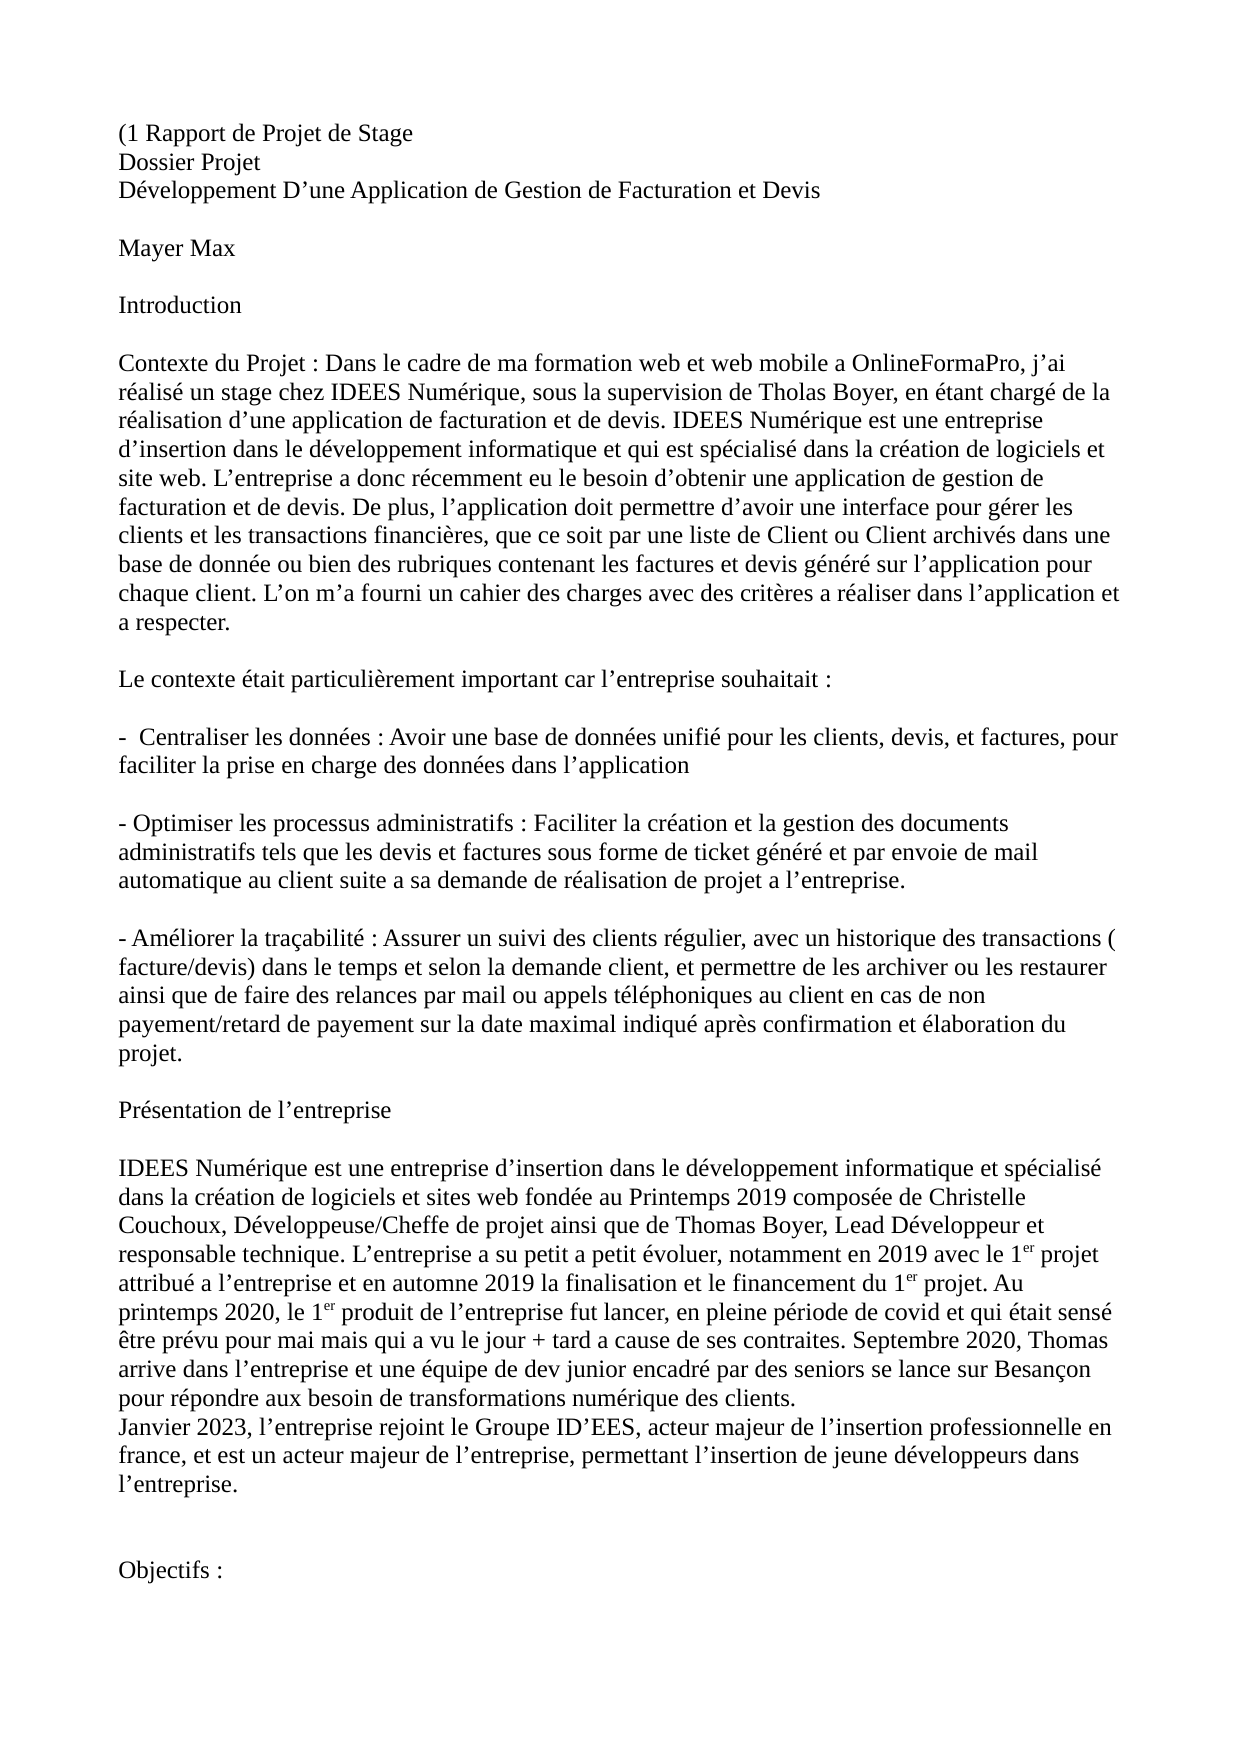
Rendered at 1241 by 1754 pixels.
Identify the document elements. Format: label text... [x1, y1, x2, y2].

text IDEES Numérique est une entreprise d’insertion dans le développement informatique et spécialisé dans la création de logiciels et sites web fondée au Printemps 2019 composée de Christelle Couchoux, Développeuse/Cheffe de projet ainsi que de Thomas Boyer, Lead Développeur et responsable technique. L’entreprise a su petit a petit évoluer, notamment en 2019 avec le 1er projet attribué a l’entreprise et en automne 2019 la finalisation et le financement du 1er projet. Au printemps 2020, le 1er produit de l’entreprise fut lancer, en pleine période de covid et qui était sensé être prévu pour mai mais qui a vu le jour + tard a cause de ses contraites. Septembre 2020, Thomas arrive dans l’entreprise et une équipe de dev junior encadré par des seniors se lance sur Besançon pour répondre aux besoin de transformations numérique des clients. [118, 1153, 1122, 1412]
text Janvier 2023, l’entreprise rejoint le Groupe ID’EES, acteur majeur de l’insertion professionnelle en france, et est un acteur majeur de l’entreprise, permettant l’insertion de jeune développeurs dans l’entreprise. [118, 1412, 1122, 1498]
text - Améliorer la traçabilité : Assurer un suivi des clients régulier, avec un historique des transactions ( facture/devis) dans le temps et selon la demande client, et permettre de les archiver ou les restaurer ainsi que de faire des relances par mail ou appels téléphoniques au client en cas de non payement/retard de payement sur la date maximal indiqué après confirmation et élaboration du projet. [118, 923, 1122, 1067]
text - Optimiser les processus administratifs : Faciliter la création et la gestion des documents administratifs tels que les devis et factures sous forme de ticket généré et par envoie de mail automatique au client suite a sa demande de réalisation de projet a l’entreprise. [118, 808, 1122, 894]
text Mayer Max [118, 233, 1122, 262]
text Développement D’une Application de Gestion de Facturation et Devis [118, 176, 1122, 204]
text (1 Rapport de Projet de Stage [118, 118, 1122, 147]
text Objectifs : [118, 1556, 1122, 1584]
text Présentation de l’entreprise [118, 1096, 1122, 1124]
text Introduction [118, 291, 1122, 319]
text - Centraliser les données : Avoir une base de données unifié pour les clients, devis, et factures, pour faciliter la prise en charge des données dans l’application [118, 722, 1122, 779]
text Contexte du Projet : Dans le cadre de ma formation web et web mobile a OnlineFormaPro, j’ai réalisé un stage chez IDEES Numérique, sous la supervision de Tholas Boyer, en étant chargé de la réalisation d’une application de facturation et de devis. IDEES Numérique est une entreprise d’insertion dans le développement informatique et qui est spécialisé dans la création de logiciels et site web. L’entreprise a donc récemment eu le besoin d’obtenir une application de gestion de facturation et de devis. De plus, l’application doit permettre d’avoir une interface pour gérer les clients et les transactions financières, que ce soit par une liste de Client ou Client archivés dans une base de donnée ou bien des rubriques contenant les factures et devis généré sur l’application pour chaque client. L’on m’a fourni un cahier des charges avec des critères a réaliser dans l’application et a respecter. [118, 348, 1122, 636]
text Le contexte était particulièrement important car l’entreprise souhaitait : [118, 664, 1122, 693]
text Dossier Projet [118, 147, 1122, 176]
